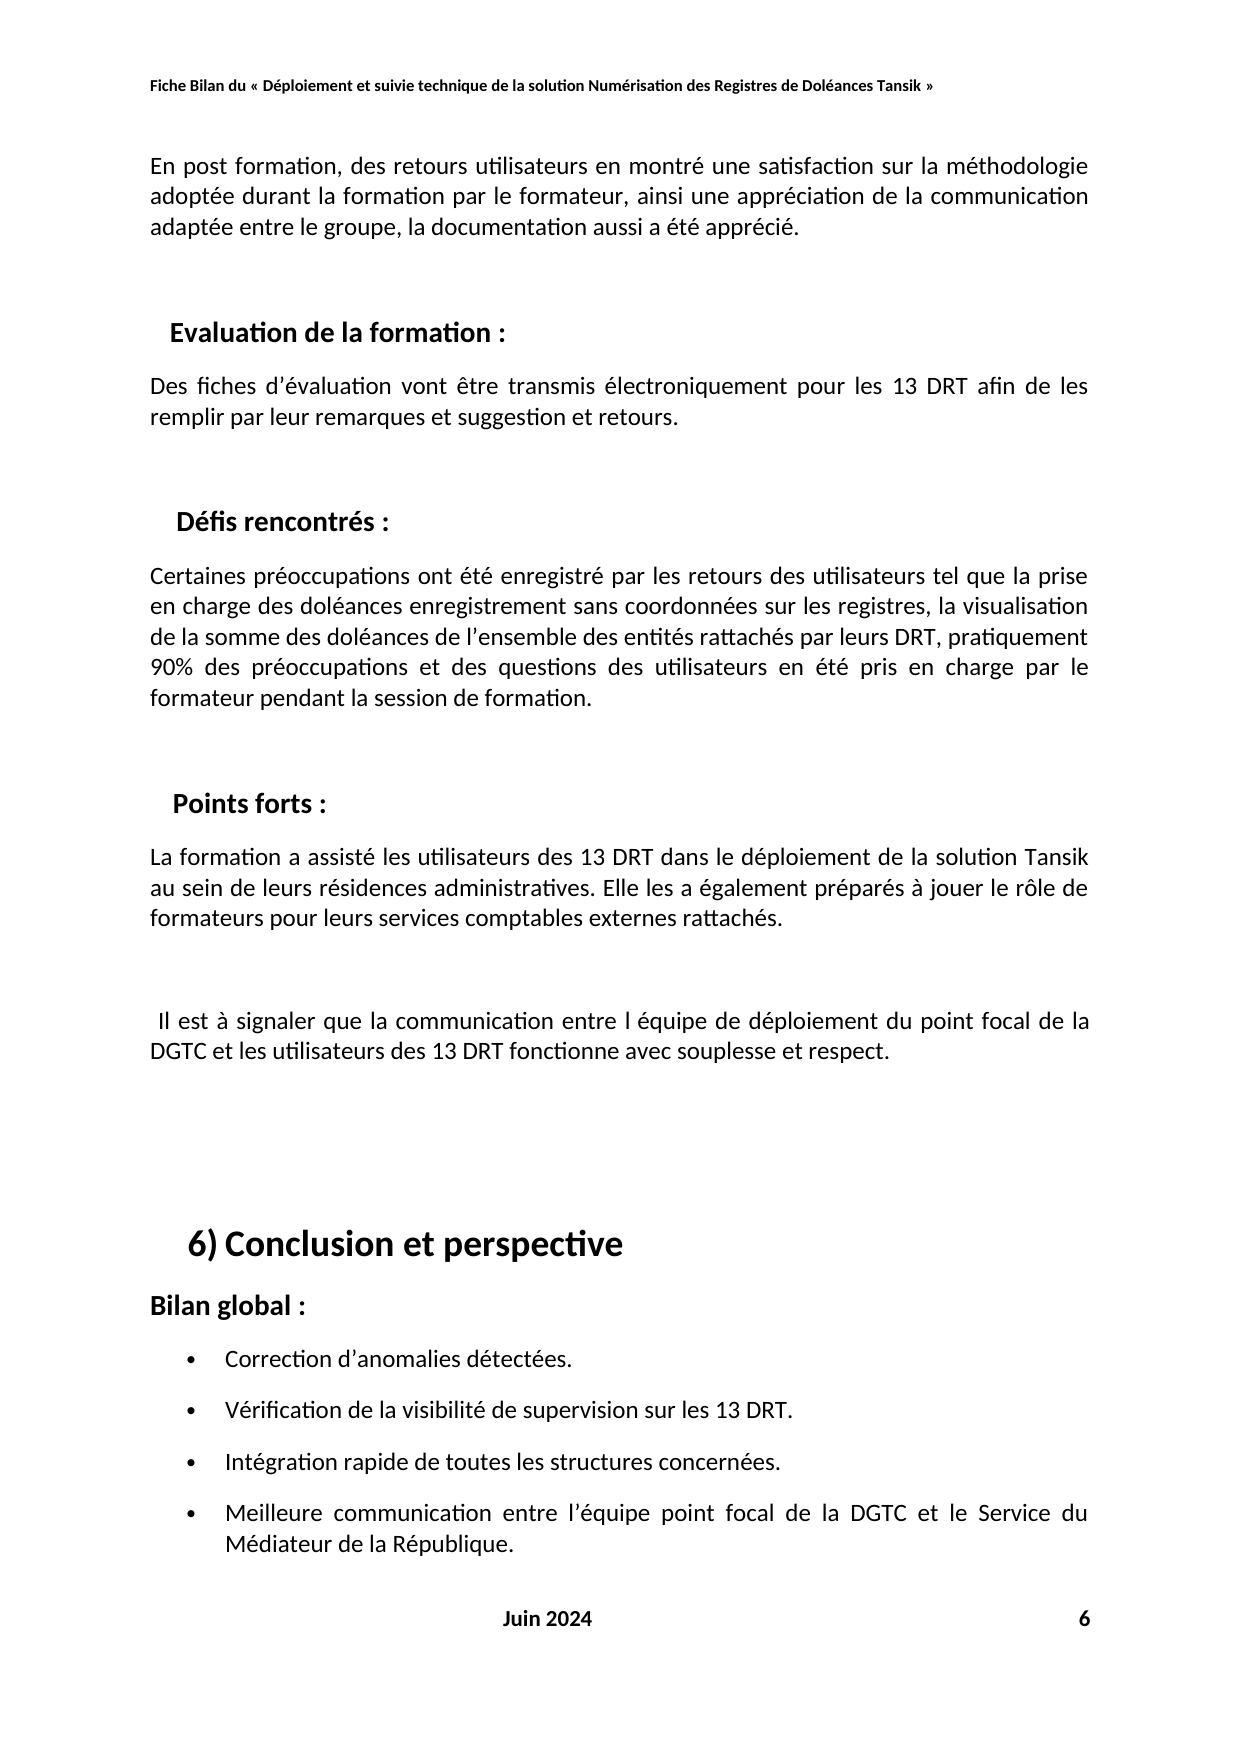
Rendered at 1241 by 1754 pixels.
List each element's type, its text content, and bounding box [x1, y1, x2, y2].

list Correction d’anomalies détectées. [187, 1343, 1090, 1374]
subtitle Bilan global : [150, 1287, 1090, 1322]
subtitle En post formation, des retours utilisateurs en montré une satisfaction sur la méthodologie adoptée durant la formation par le formateur, ainsi une appréciation de la communication adaptée entre le groupe, la documentation aussi a été apprécié. [150, 150, 1090, 242]
subtitle Il est à signaler que la communication entre l équipe de déploiement du point focal de la DGTC et les utilisateurs des 13 DRT fonctionne avec souplesse et respect. [150, 1005, 1090, 1066]
subtitle Des fiches d’évaluation vont être transmis électroniquement pour les 13 DRT afin de les remplir par leur remarques et suggestion et retours. [150, 370, 1090, 431]
subtitle Défis rencontrés : [150, 503, 1090, 539]
subtitle Evaluation de la formation : [150, 314, 1090, 349]
subtitle La formation a assisté les utilisateurs des 13 DRT dans le déploiement de la solution Tansik au sein de leurs résidences administratives. Elle les a également préparés à jouer le rôle de formateurs pour leurs services comptables externes rattachés. [150, 841, 1090, 933]
subtitle Certaines préoccupations ont été enregistré par les retours des utilisateurs tel que la prise en charge des doléances enregistrement sans coordonnées sur les registres, la visualisation de la somme des doléances de l’ensemble des entités rattachés par leurs DRT, pratiquement 90% des préoccupations et des questions des utilisateurs en été pris en charge par le formateur pendant la session de formation. [150, 560, 1090, 712]
list Vérification de la visibilité de supervision sur les 13 DRT. [187, 1394, 1090, 1425]
list Meilleure communication entre l’équipe point focal de la DGTC et le Service du Médiateur de la République. [187, 1497, 1090, 1558]
list Conclusion et perspective [187, 1220, 1090, 1266]
subtitle Points forts : [150, 785, 1090, 820]
list Intégration rapide de toutes les structures concernées. [187, 1446, 1090, 1476]
